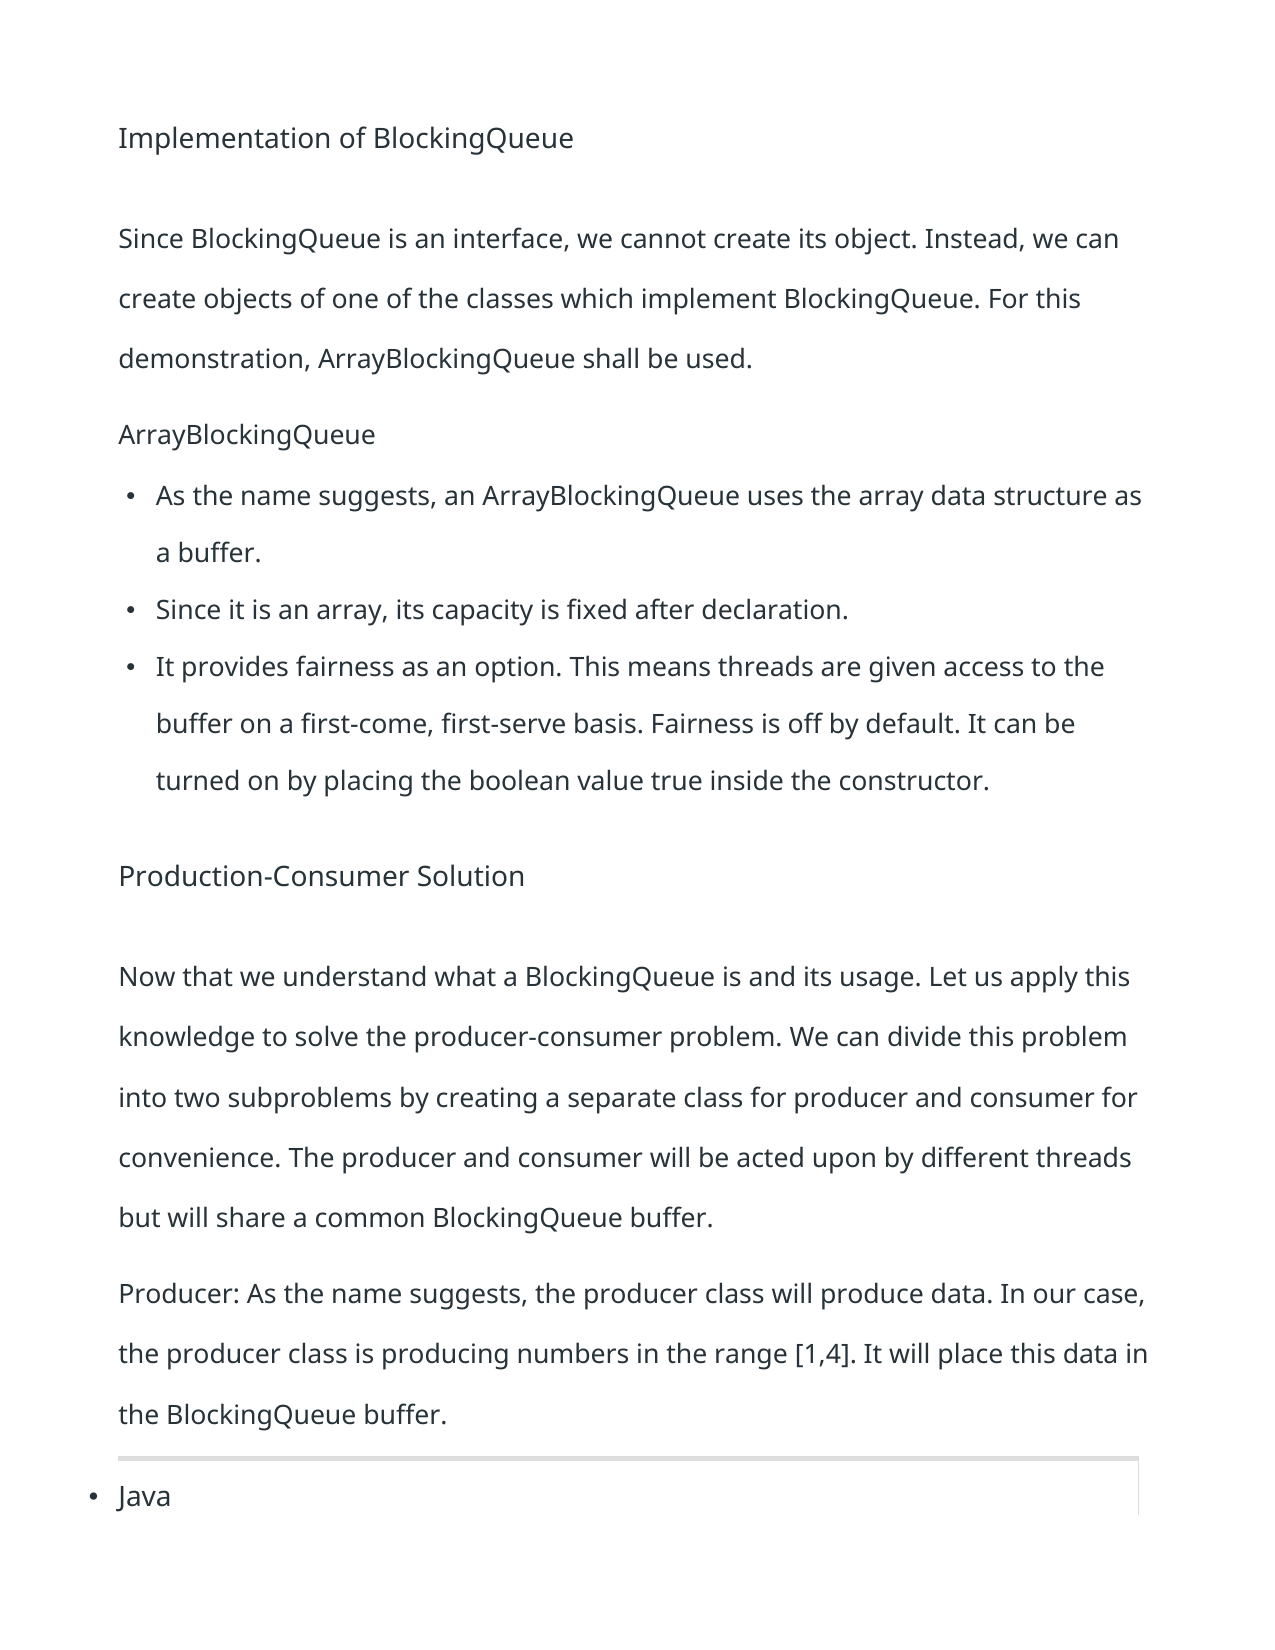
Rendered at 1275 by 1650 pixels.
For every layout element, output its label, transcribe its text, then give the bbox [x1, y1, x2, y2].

list As the name suggests, an ArrayBlockingQueue uses the array data structure as a buffer. [156, 476, 1157, 570]
subtitle Implementation of BlockingQueue [118, 118, 1157, 156]
list It provides fairness as an option. This means threads are given access to the buffer on a first-come, first-serve basis. Fairness is off by default. It can be turned on by placing the boolean value true inside the constructor. [156, 648, 1157, 798]
text ArrayBlockingQueue [118, 416, 1157, 452]
text Since BlockingQueue is an interface, we cannot create its object. Instead, we can create objects of one of the classes which implement BlockingQueue. For this demonstration, ArrayBlockingQueue shall be used. [118, 219, 1157, 376]
list Java [118, 1461, 1138, 1515]
text Producer: As the name suggests, the producer class will produce data. In our case, the producer class is producing numbers in the range [1,4]. It will place this data in the BlockingQueue buffer. [118, 1275, 1157, 1432]
text Now that we understand what a BlockingQueue is and its usage. Let us apply this knowledge to solve the producer-consumer problem. We can divide this problem into two subproblems by creating a separate class for producer and consumer for convenience. The producer and consumer will be acted upon by different threads but will share a common BlockingQueue buffer. [118, 958, 1157, 1235]
subtitle Production-Consumer Solution [118, 856, 1157, 895]
list Since it is an array, its capacity is fixed after declaration. [156, 591, 1157, 627]
